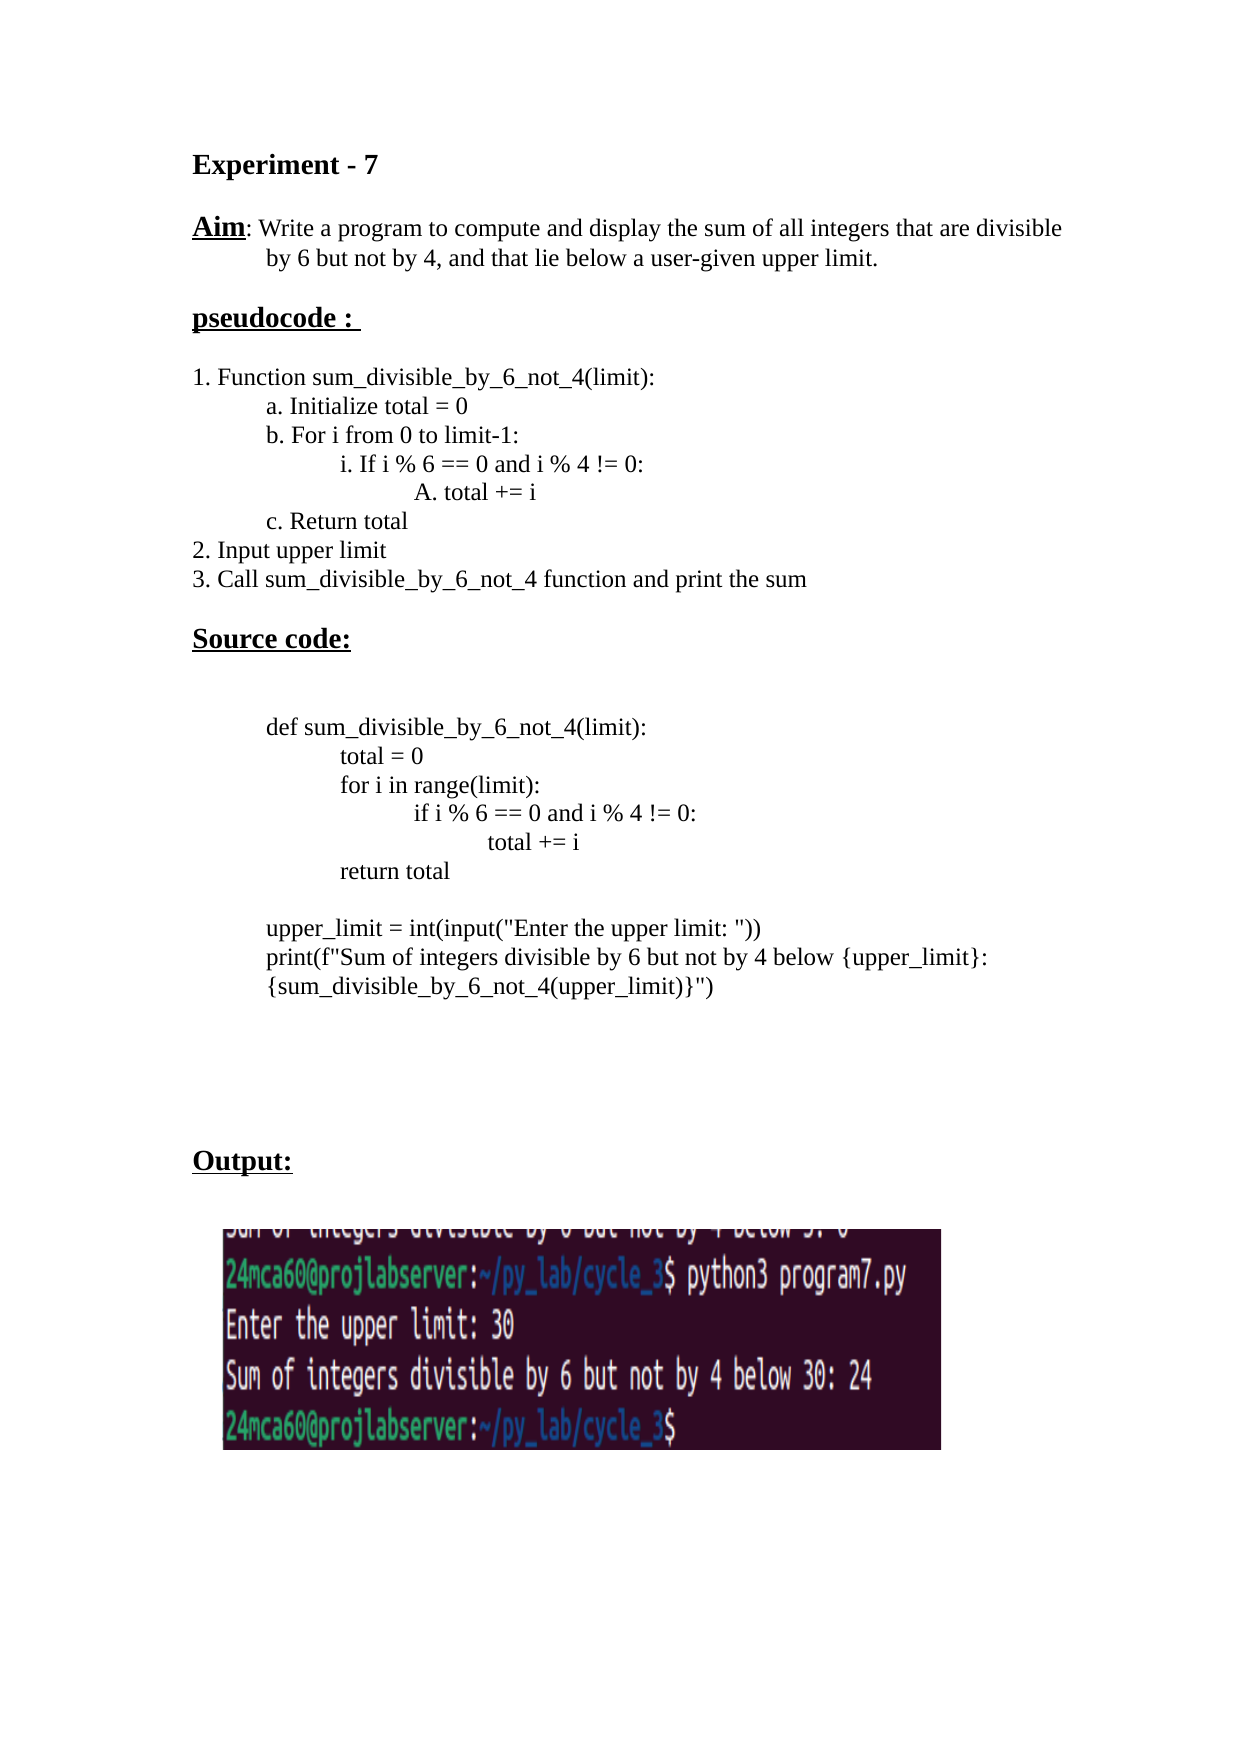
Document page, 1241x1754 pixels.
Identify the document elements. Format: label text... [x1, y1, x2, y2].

text Source code: [118, 621, 1122, 655]
text pseudocode : [118, 300, 1122, 334]
text Aim: Write a program to compute and display the sum of all integers that are divisible [118, 209, 1122, 243]
text Experiment - 7 [118, 147, 1122, 180]
text for i in range(limit): [118, 770, 1122, 798]
text Output: [118, 1143, 1122, 1177]
text by 6 but not by 4, and that lie below a user-given upper limit. [118, 243, 1122, 271]
text 3. Call sum_divisible_by_6_not_4 function and print the sum [118, 564, 1122, 592]
text upper_limit = int(input("Enter the upper limit: ")) [118, 913, 1122, 942]
text if i % 6 == 0 and i % 4 != 0: [118, 798, 1122, 827]
text c. Return total [118, 506, 1122, 535]
text a. Initialize total = 0 [118, 391, 1122, 420]
text def sum_divisible_by_6_not_4(limit): [118, 712, 1122, 741]
text return total [118, 856, 1122, 885]
text 1. Function sum_divisible_by_6_not_4(limit): [118, 362, 1122, 391]
picture [222, 1229, 942, 1450]
text print(f"Sum of integers divisible by 6 but not by 4 below {upper_limit}: {sum_divisible_by_6_not_4(upper_limit)}") [118, 942, 1122, 1000]
text total += i [118, 827, 1122, 856]
text total = 0 [118, 741, 1122, 770]
text i. If i % 6 == 0 and i % 4 != 0: [118, 449, 1122, 477]
text A. total += i [118, 477, 1122, 506]
text 2. Input upper limit [118, 535, 1122, 564]
text b. For i from 0 to limit-1: [118, 420, 1122, 449]
